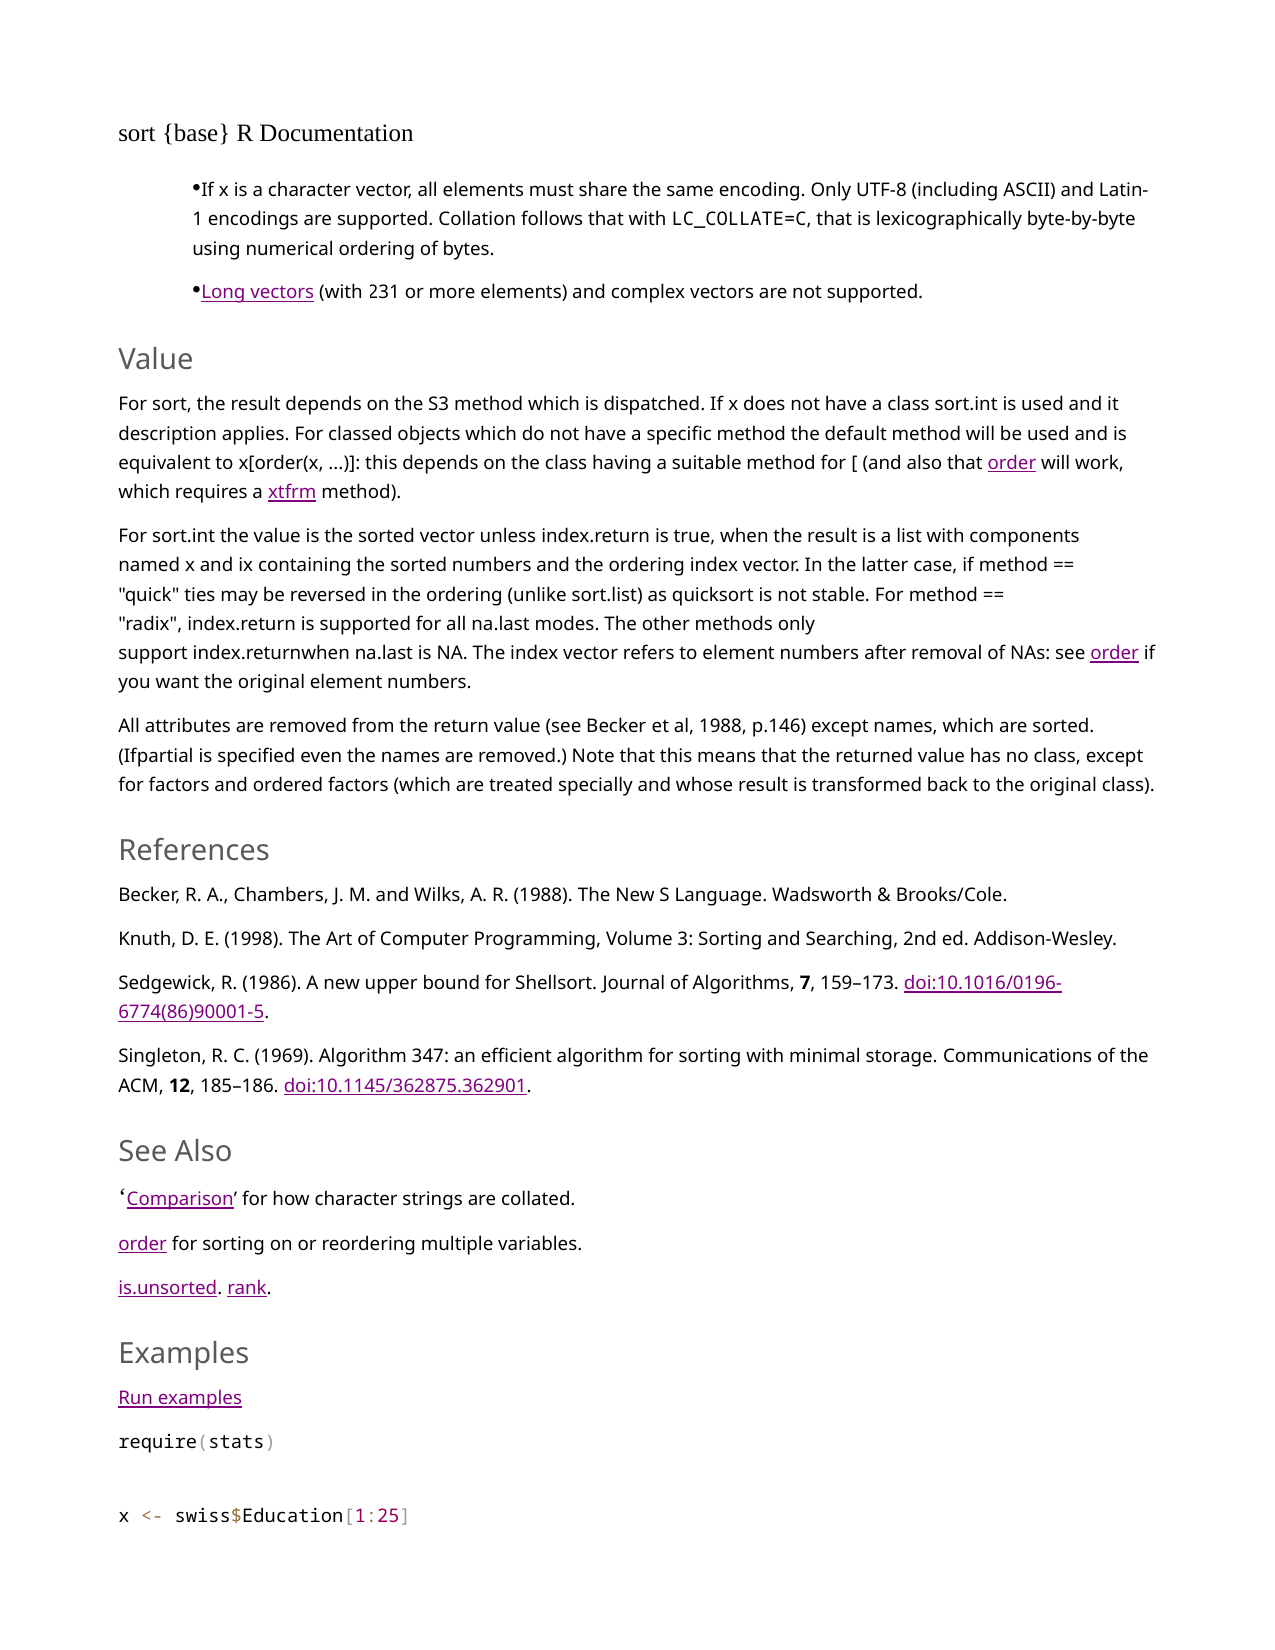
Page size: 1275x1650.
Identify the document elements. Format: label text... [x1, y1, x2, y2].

subtitle Value [118, 338, 1157, 378]
text order for sorting on or reordering multiple variables. [118, 1230, 1157, 1256]
text For sort.int the value is the sorted vector unless index.return is true, when the result is a list with components named x and ix containing the sorted numbers and the ordering index vector. In the latter case, if method == "quick" ties may be reversed in the ordering (unlike sort.list) as quicksort is not stable. For method == "radix", index.return is supported for all na.last modes. The other methods only support index.returnwhen na.last is NA. The index vector refers to element numbers after removal of NAs: see order if you want the original element numbers. [118, 522, 1157, 694]
text Becker, R. A., Chambers, J. M. and Wilks, A. R. (1988). The New S Language. Wadsworth & Brooks/Cole. [118, 882, 1157, 907]
text Knuth, D. E. (1998). The Art of Computer Programming, Volume 3: Sorting and Searching, 2nd ed. Addison-Wesley. [118, 926, 1157, 951]
text Run examples [118, 1384, 1157, 1410]
text Sedgewick, R. (1986). A new upper bound for Shellsort. Journal of Algorithms, 7, 159–173. doi:10.1016/0196-6774(86)90001-5. [118, 969, 1157, 1024]
list If x is a character vector, all elements must share the same encoding. Only UTF-8 (including ASCII) and Latin-1 encodings are supported. Collation follows that with LC_COLLATE=C, that is lexicographically byte-by-byte using numerical ordering of bytes. [118, 176, 1157, 260]
text Singleton, R. C. (1969). Algorithm 347: an efficient algorithm for sorting with minimal storage. Communications of the ACM, 12, 185–186. doi:10.1145/362875.362901. [118, 1043, 1157, 1097]
text ‘Comparison’ for how character strings are collated. [118, 1182, 1157, 1211]
subtitle References [118, 829, 1157, 869]
subtitle See Also [118, 1130, 1157, 1170]
text is.unsorted. rank. [118, 1274, 1157, 1299]
text x <- swiss$Education[1:25] [118, 1502, 1157, 1528]
text All attributes are removed from the return value (see Becker et al, 1988, p.146) except names, which are sorted. (Ifpartial is specified even the names are removed.) Note that this means that the returned value has no class, except for factors and ordered factors (which are treated specially and whose result is transformed back to the original class). [118, 713, 1157, 797]
subtitle Examples [118, 1332, 1157, 1372]
text For sort, the result depends on the S3 method which is dispatched. If x does not have a class sort.int is used and it description applies. For classed objects which do not have a specific method the default method will be used and is equivalent to x[order(x, ...)]: this depends on the class having a suitable method for [ (and also that order will work, which requires a xtfrm method). [118, 391, 1157, 504]
text require(stats) [118, 1428, 1157, 1454]
list Long vectors (with 231 or more elements) and complex vectors are not supported. [118, 279, 1157, 307]
